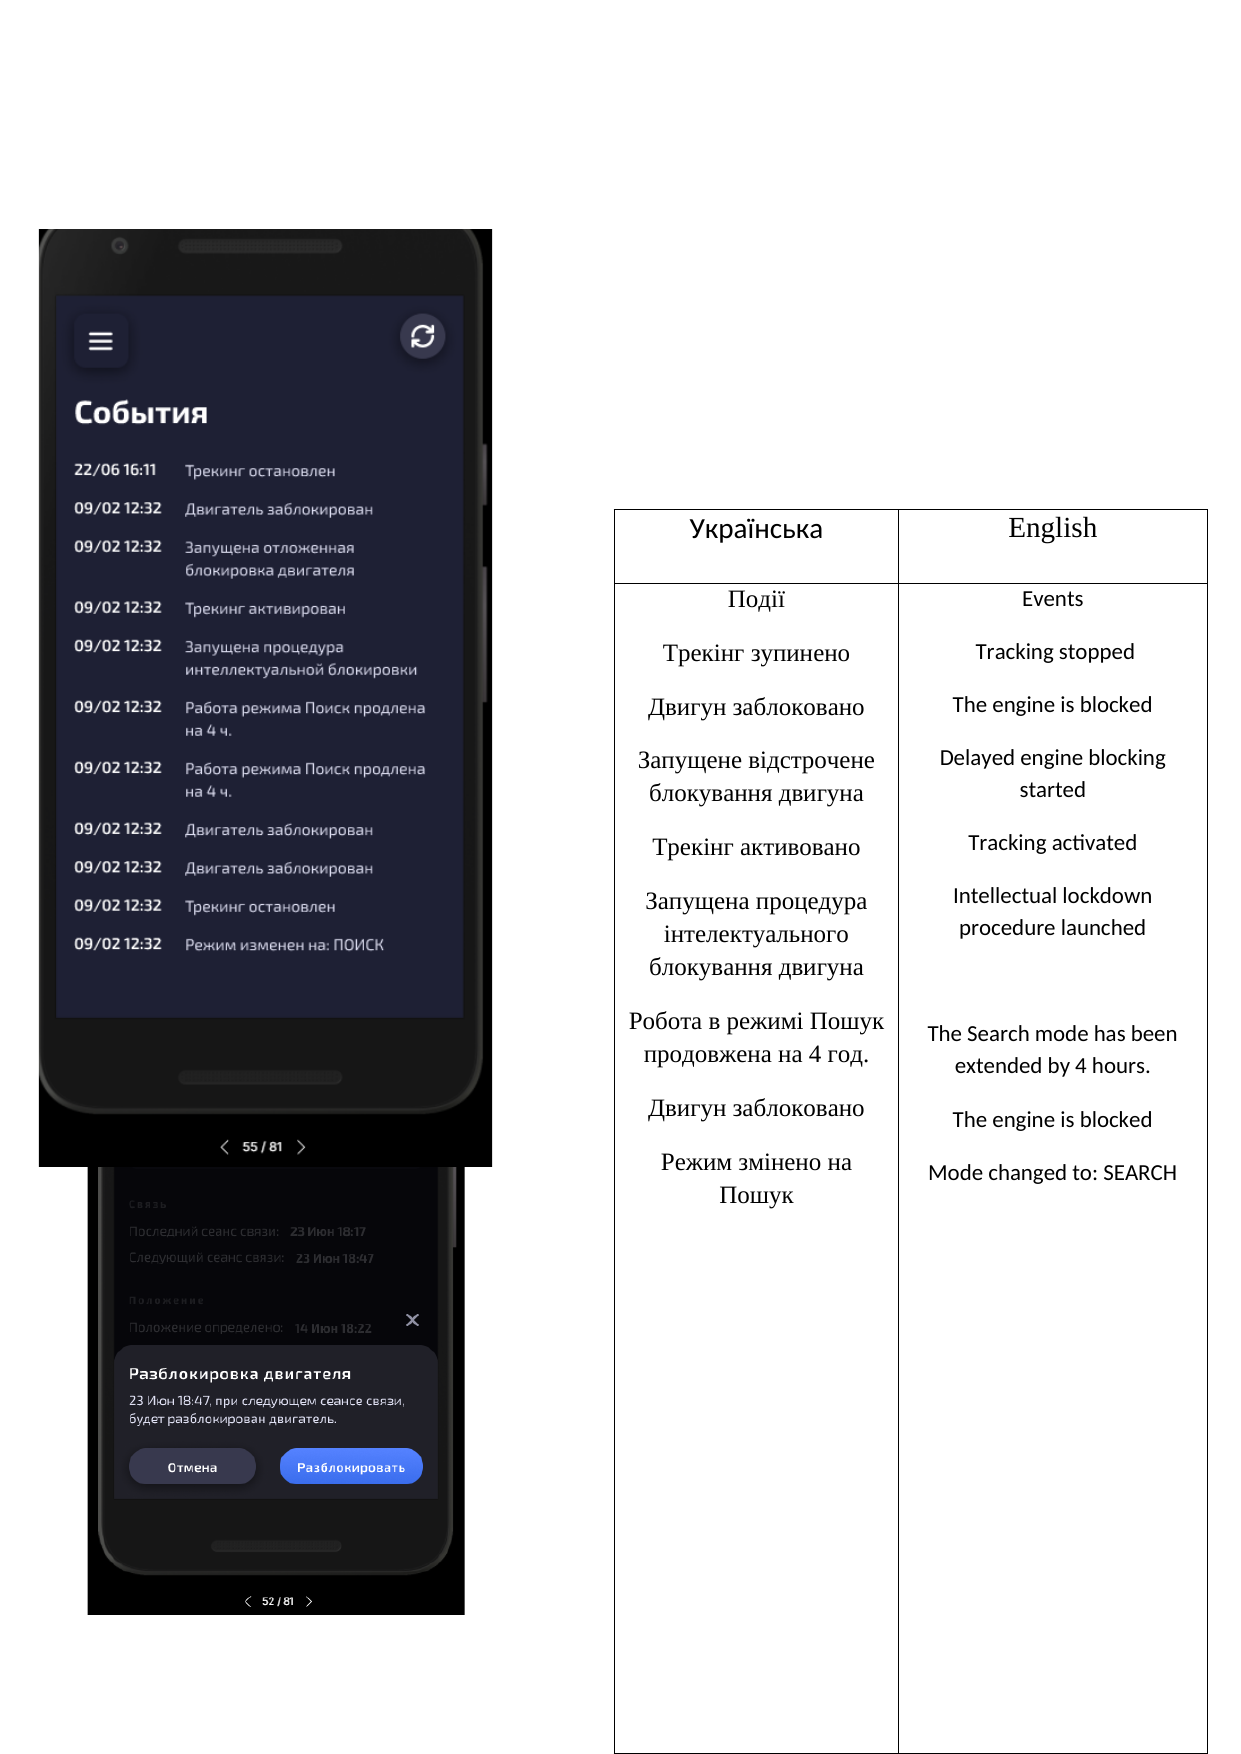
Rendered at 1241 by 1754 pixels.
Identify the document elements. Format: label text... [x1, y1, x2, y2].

table_header English [899, 510, 1207, 583]
table_cell Events Tracking stopped The engine is blocked Delayed engine blocking started Tracking activated Intellectual lockdown procedure launched The Search mode has been extended by 4 hours. The engine is blocked Mode changed to: SEARCH [899, 584, 1207, 1753]
table_cell Події Трекінг зупинено Двигун заблоковано Запущене відстрочене блокування двигуна Трекінг активовано Запущена процедура інтелектуального блокування двигуна Робота в режимі Пошук продовжена на 4 год. Двигун заблоковано Режим змінено на Пошук [615, 584, 898, 1753]
table_header Українська [615, 510, 898, 583]
picture [38, 229, 493, 1615]
